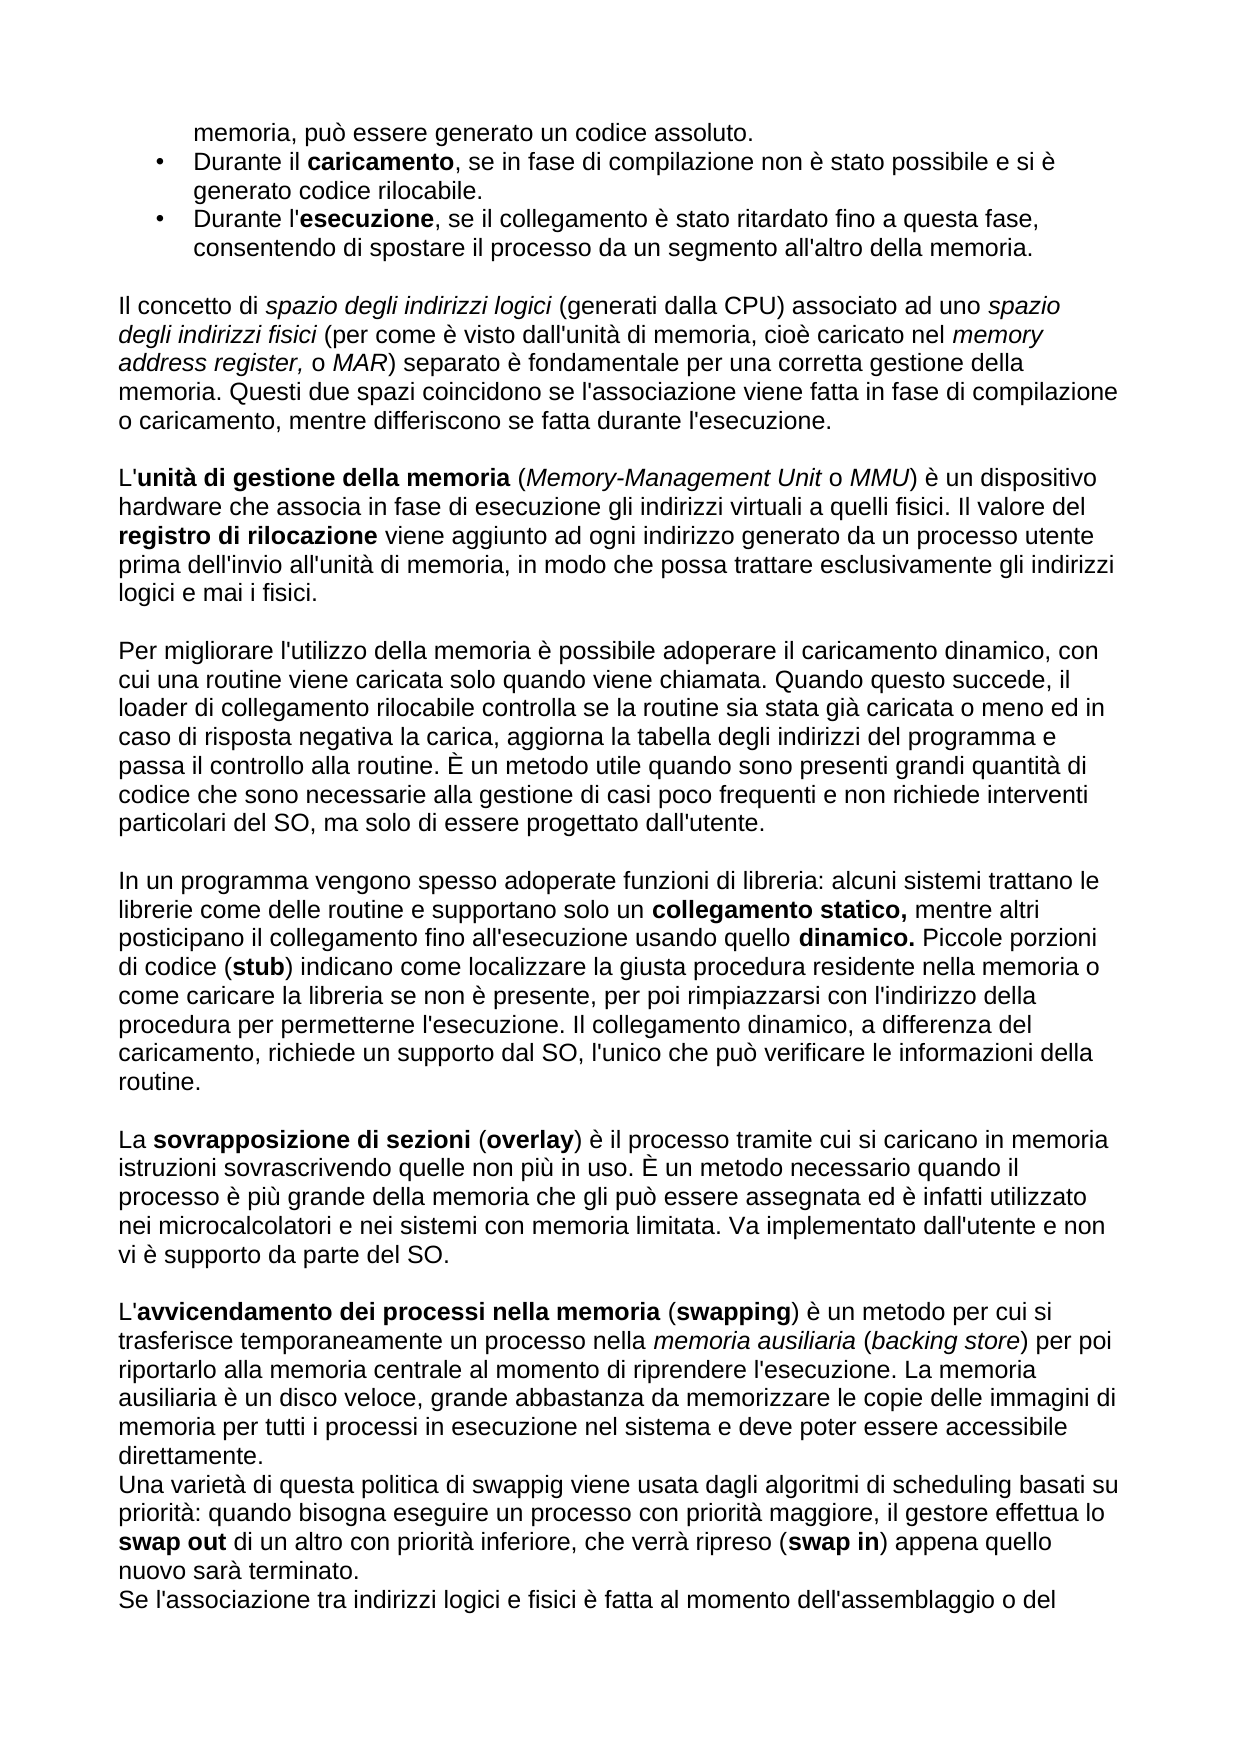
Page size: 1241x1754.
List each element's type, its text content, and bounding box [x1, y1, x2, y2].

text Una varietà di questa politica di swappig viene usata dagli algoritmi di scheduling basati su priorità: quando bisogna eseguire un processo con priorità maggiore, il gestore effettua lo swap out di un altro con priorità inferiore, che verrà ripreso (swap in) appena quello nuovo sarà terminato. [118, 1469, 1122, 1584]
text Se l'associazione tra indirizzi logici e fisici è fatta al momento dell'assemblaggio o del [118, 1584, 1122, 1613]
text Per migliorare l'utilizzo della memoria è possibile adoperare il caricamento dinamico, con cui una routine viene caricata solo quando viene chiamata. Quando questo succede, il loader di collegamento rilocabile controlla se la routine sia stata già caricata o meno ed in caso di risposta negativa la carica, aggiorna la tabella degli indirizzi del programma e passa il controllo alla routine. È un metodo utile quando sono presenti grandi quantità di codice che sono necessarie alla gestione di casi poco frequenti e non richiede interventi particolari del SO, ma solo di essere progettato dall'utente. [118, 636, 1122, 837]
list memoria, può essere generato un codice assoluto. [156, 118, 1122, 147]
text La sovrapposizione di sezioni (overlay) è il processo tramite cui si caricano in memoria istruzioni sovrascrivendo quelle non più in uso. È un metodo necessario quando il processo è più grande della memoria che gli può essere assegnata ed è infatti utilizzato nei microcalcolatori e nei sistemi con memoria limitata. Va implementato dall'utente e non vi è supporto da parte del SO. [118, 1124, 1122, 1268]
text L'unità di gestione della memoria (Memory-Management Unit o MMU) è un dispositivo hardware che associa in fase di esecuzione gli indirizzi virtuali a quelli fisici. Il valore del registro di rilocazione viene aggiunto ad ogni indirizzo generato da un processo utente prima dell'invio all'unità di memoria, in modo che possa trattare esclusivamente gli indirizzi logici e mai i fisici. [118, 463, 1122, 607]
text In un programma vengono spesso adoperate funzioni di libreria: alcuni sistemi trattano le librerie come delle routine e supportano solo un collegamento statico, mentre altri posticipano il collegamento fino all'esecuzione usando quello dinamico. Piccole porzioni di codice (stub) indicano come localizzare la giusta procedura residente nella memoria o come caricare la libreria se non è presente, per poi rimpiazzarsi con l'indirizzo della procedura per permetterne l'esecuzione. Il collegamento dinamico, a differenza del caricamento, richiede un supporto dal SO, l'unico che può verificare le informazioni della routine. [118, 866, 1122, 1096]
text Il concetto di spazio degli indirizzi logici (generati dalla CPU) associato ad uno spazio degli indirizzi fisici (per come è visto dall'unità di memoria, cioè caricato nel memory address register, o MAR) separato è fondamentale per una corretta gestione della memoria. Questi due spazi coincidono se l'associazione viene fatta in fase di compilazione o caricamento, mentre differiscono se fatta durante l'esecuzione. [118, 291, 1122, 434]
text L'avvicendamento dei processi nella memoria (swapping) è un metodo per cui si trasferisce temporaneamente un processo nella memoria ausiliaria (backing store) per poi riportarlo alla memoria centrale al momento di riprendere l'esecuzione. La memoria ausiliaria è un disco veloce, grande abbastanza da memorizzare le copie delle immagini di memoria per tutti i processi in esecuzione nel sistema e deve poter essere accessibile direttamente. [118, 1297, 1122, 1469]
list Durante l'esecuzione, se il collegamento è stato ritardato fino a questa fase, consentendo di spostare il processo da un segmento all'altro della memoria. [156, 204, 1122, 262]
list Durante il caricamento, se in fase di compilazione non è stato possibile e si è generato codice rilocabile. [156, 147, 1122, 204]
